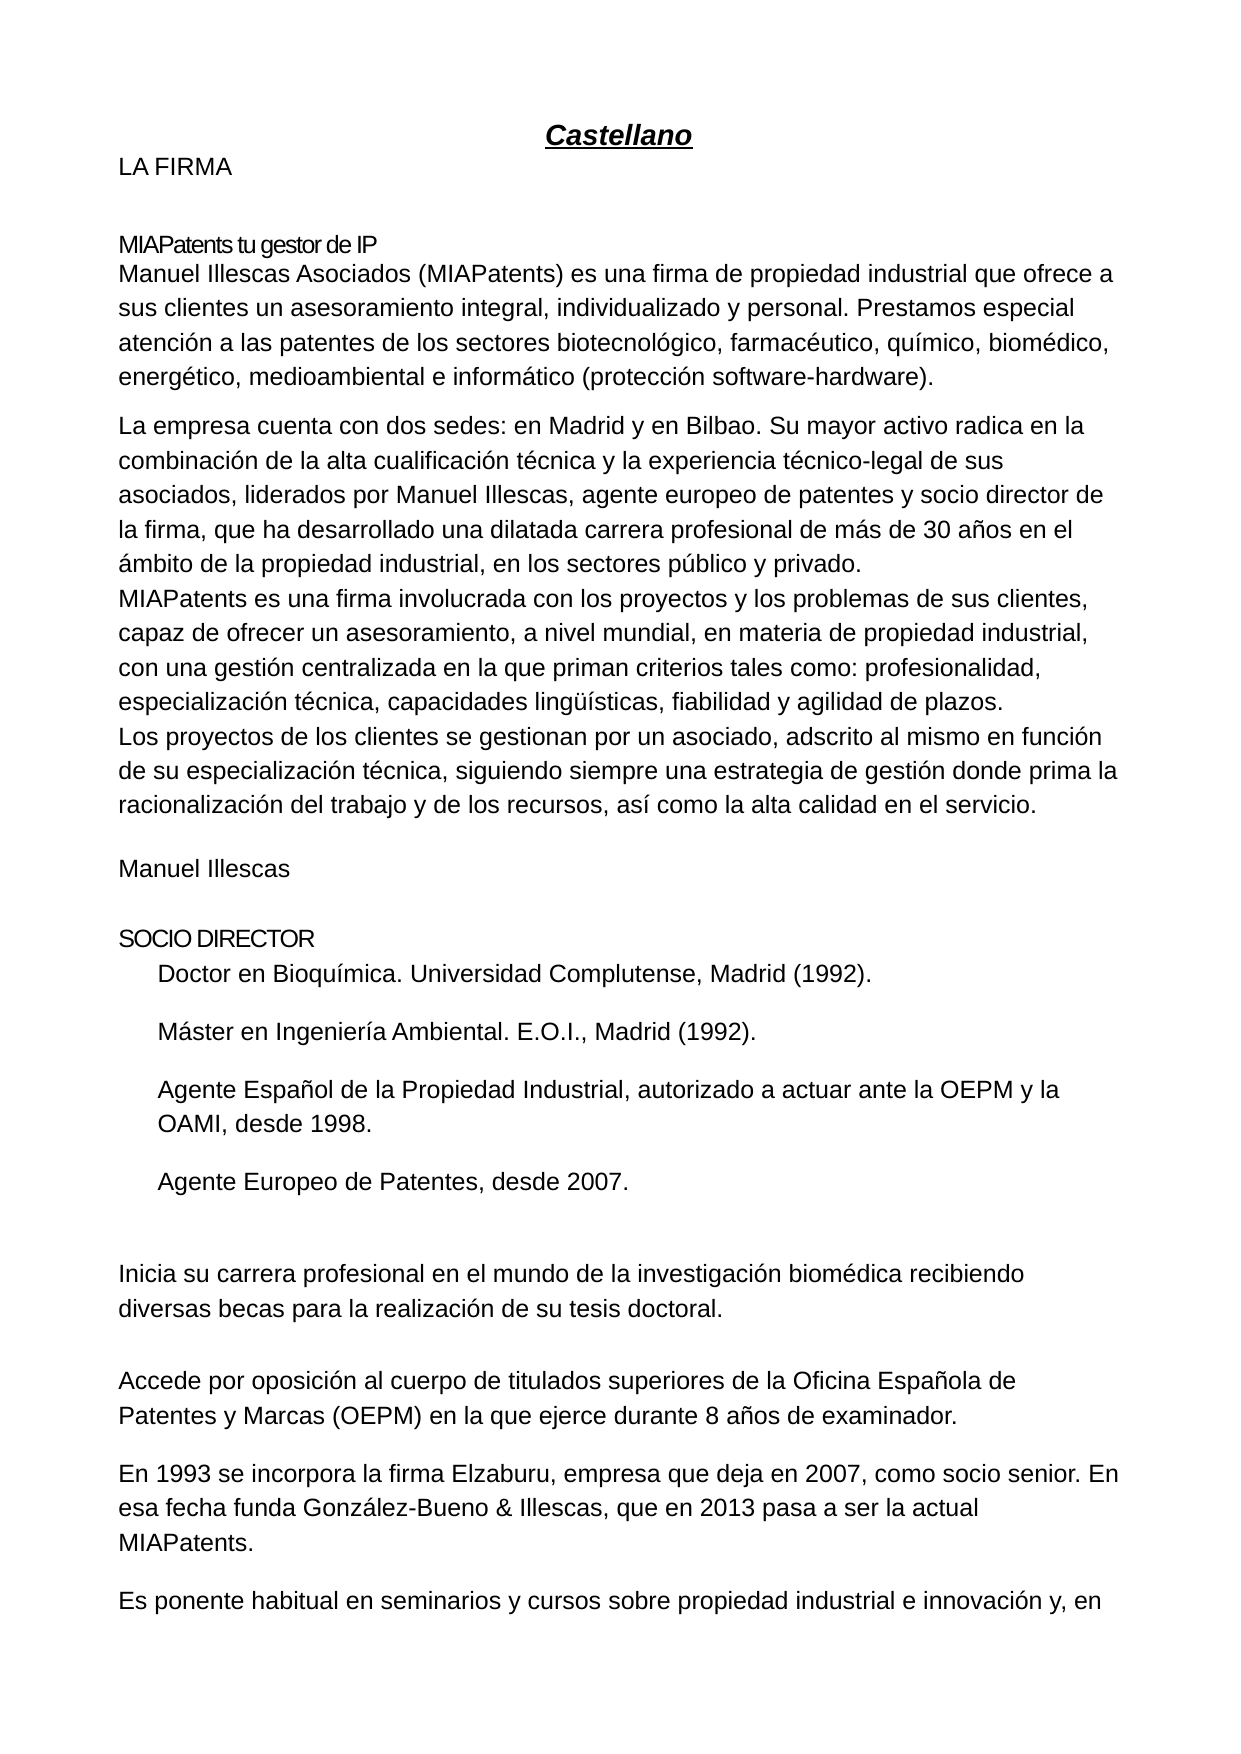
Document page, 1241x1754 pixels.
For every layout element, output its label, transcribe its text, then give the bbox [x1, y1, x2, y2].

subtitle MIAPatents tu gestor de IP [118, 230, 1122, 259]
text LA FIRMA [118, 152, 1122, 180]
text Inicia su carrera profesional en el mundo de la investigación biomédica recibiendo diversas becas para la realización de su tesis doctoral. [118, 1259, 1122, 1323]
text Doctor en Bioquímica. Universidad Complutense, Madrid (1992). [157, 959, 1122, 987]
text Es ponente habitual en seminarios y cursos sobre propiedad industrial e innovación y, en [118, 1586, 1122, 1614]
text Manuel Illescas Asociados (MIAPatents) es una firma de propiedad industrial que ofrece a sus clientes un asesoramiento integral, individualizado y personal. Prestamos especial atención a las patentes de los sectores biotecnológico, farmacéutico, químico, biomédico, energético, medioambiental e informático (protección software-hardware). [118, 259, 1122, 391]
text Castellano [118, 118, 1122, 152]
text La empresa cuenta con dos sedes: en Madrid y en Bilbao. Su mayor activo radica en la combinación de la alta cualificación técnica y la experiencia técnico-legal de sus asociados, liderados por Manuel Illescas, agente europeo de patentes y socio director de la firma, que ha desarrollado una dilatada carrera profesional de más de 30 años en el ámbito de la propiedad industrial, en los sectores público y privado. [118, 411, 1122, 578]
subtitle SOCIO DIRECTOR [118, 924, 1122, 952]
text Agente Español de la Propiedad Industrial, autorizado a actuar ante la OEPM y la OAMI, desde 1998. [157, 1074, 1122, 1138]
text Máster en Ingeniería Ambiental. E.O.I., Madrid (1992). [157, 1017, 1122, 1045]
text En 1993 se incorpora la firma Elzaburu, empresa que deja en 2007, como socio senior. En esa fecha funda González-Bueno & Illescas, que en 2013 pasa a ser la actual MIAPatents. [118, 1459, 1122, 1556]
text Manuel Illescas [118, 854, 1122, 882]
text Accede por oposición al cuerpo de titulados superiores de la Oficina Española de Patentes y Marcas (OEPM) en la que ejerce durante 8 años de examinador. [118, 1366, 1122, 1429]
text MIAPatents es una firma involucrada con los proyectos y los problemas de sus clientes, capaz de ofrecer un asesoramiento, a nivel mundial, en materia de propiedad industrial, con una gestión centralizada en la que priman criterios tales como: profesionalidad, especialización técnica, capacidades lingüísticas, fiabilidad y agilidad de plazos. [118, 584, 1122, 716]
text Los proyectos de los clientes se gestionan por un asociado, adscrito al mismo en función de su especialización técnica, siguiendo siempre una estrategia de gestión donde prima la racionalización del trabajo y de los recursos, así como la alta calidad en el servicio. [118, 722, 1122, 819]
text Agente Europeo de Patentes, desde 2007. [157, 1167, 1122, 1196]
